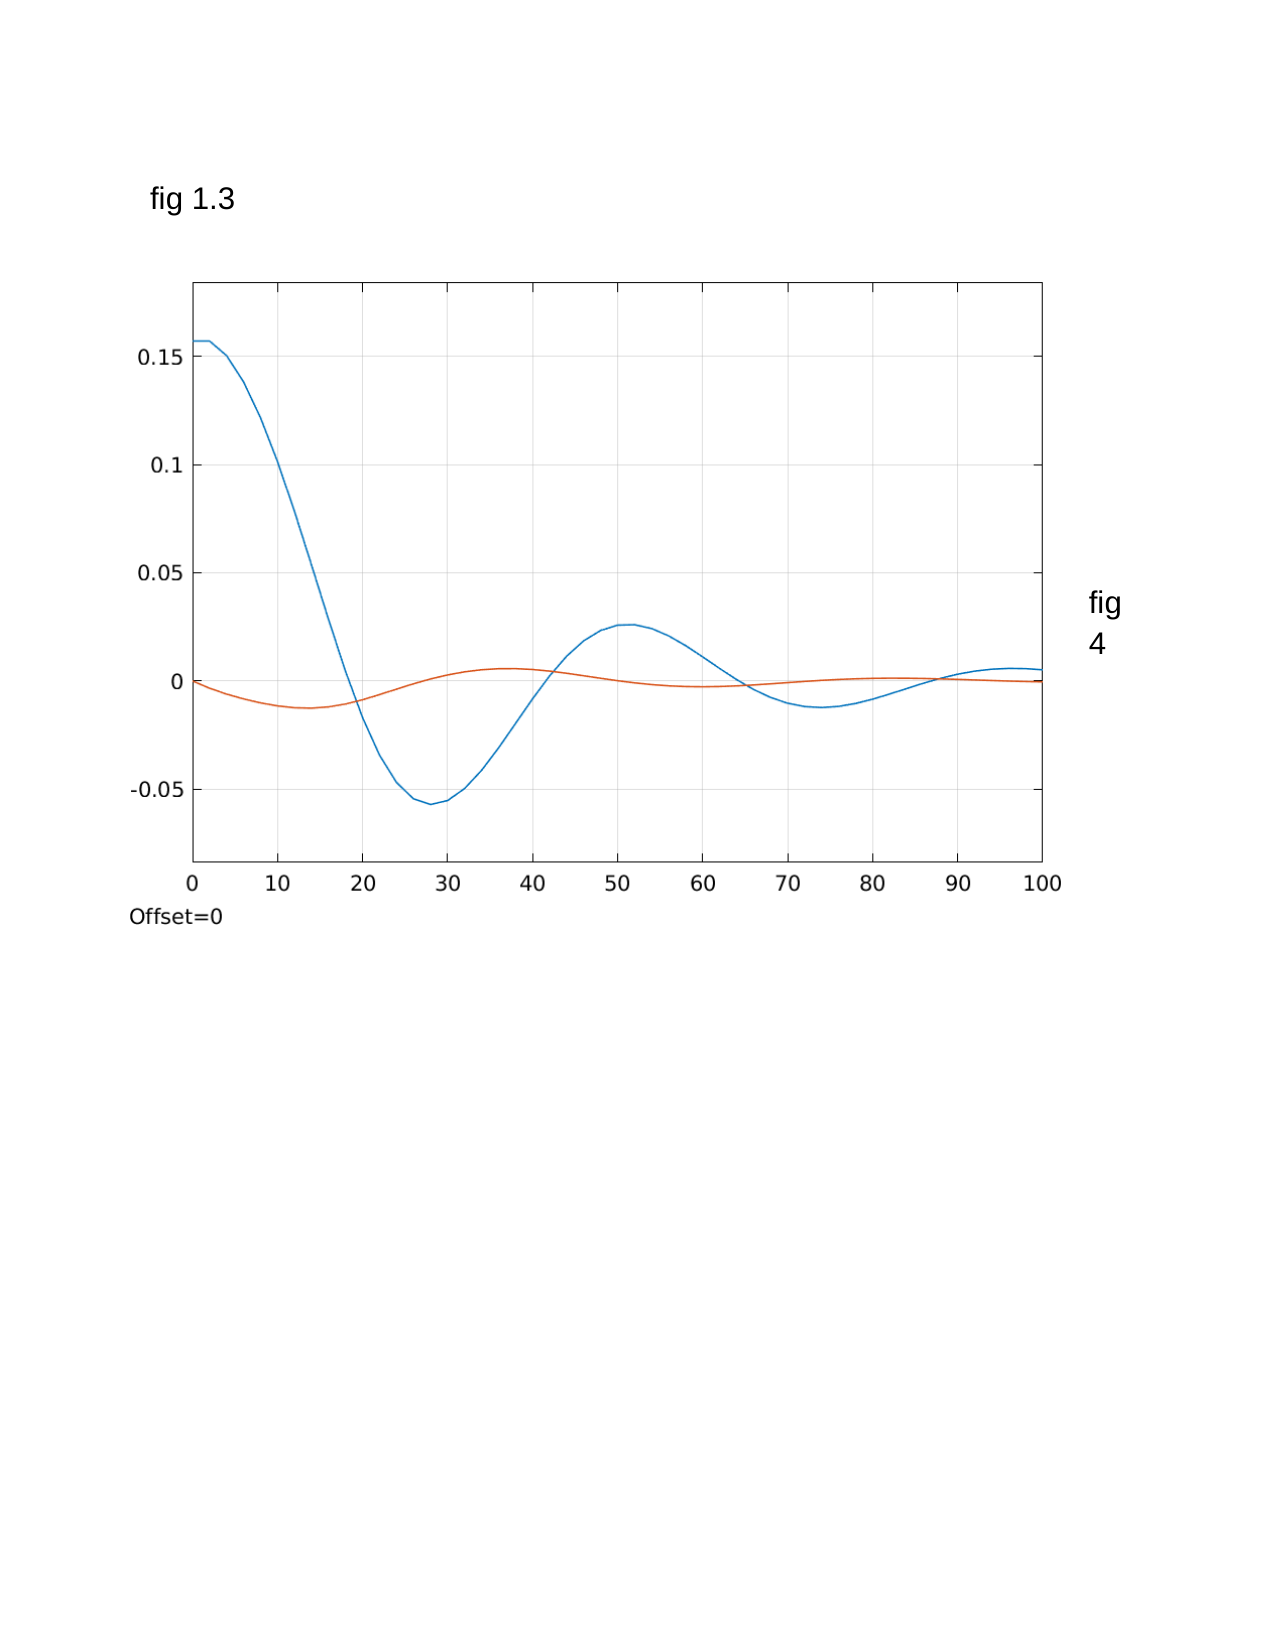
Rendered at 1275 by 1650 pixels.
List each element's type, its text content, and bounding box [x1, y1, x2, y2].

text fig 4 [1070, 584, 1125, 661]
text fig 1.3 [150, 180, 1125, 216]
picture [129, 270, 1070, 933]
